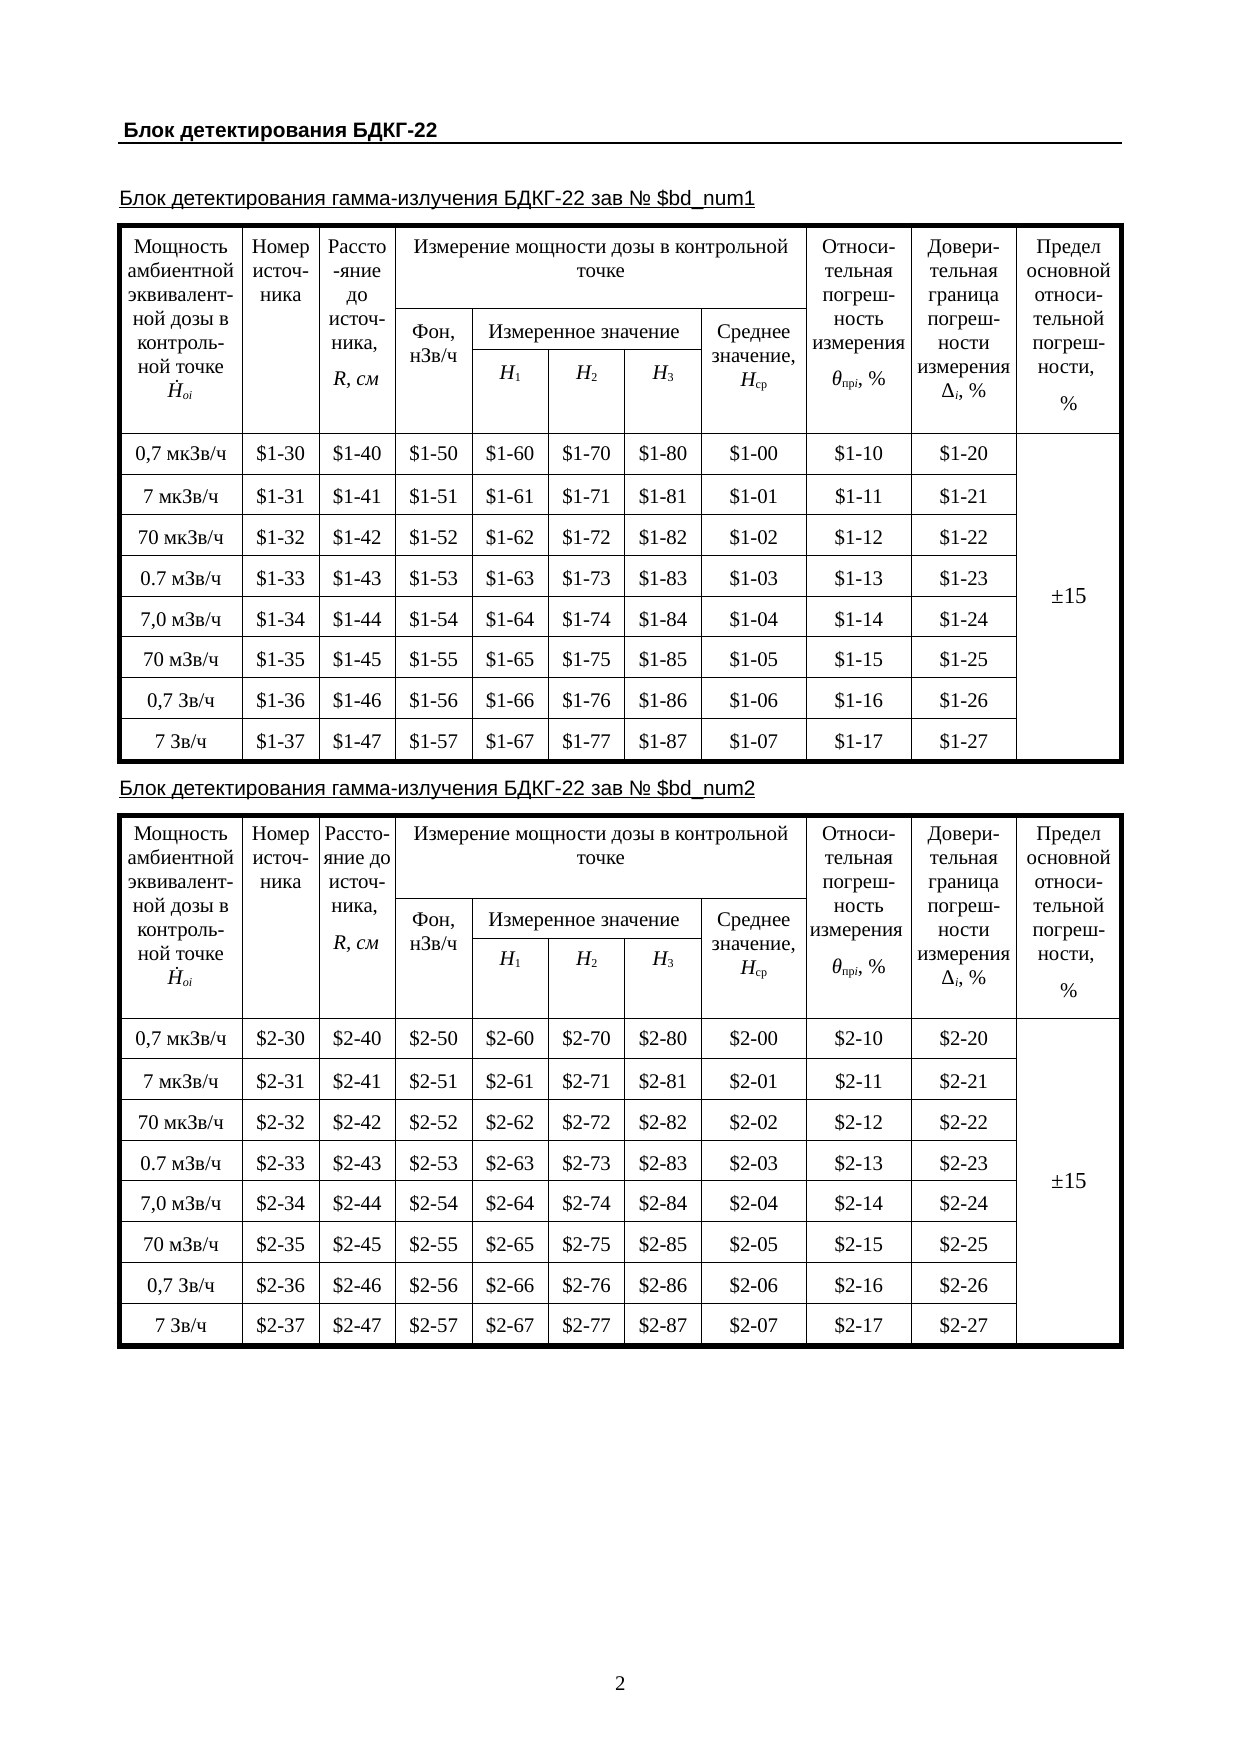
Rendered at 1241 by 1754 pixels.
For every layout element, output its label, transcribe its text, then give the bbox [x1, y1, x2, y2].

table_cell Номер источ-ника [243, 818, 319, 1017]
table_cell $1-22 [912, 515, 1016, 555]
table_cell $1-10 [807, 434, 911, 473]
table_cell $2-75 [549, 1222, 624, 1262]
table_cell $1-87 [625, 719, 701, 758]
table_cell $1-16 [807, 678, 911, 718]
table_cell H1 [473, 939, 548, 1017]
table_cell $2-73 [549, 1141, 624, 1180]
table_cell $1-31 [243, 475, 319, 514]
table_cell H2 [549, 350, 624, 433]
table_cell $1-02 [702, 515, 806, 555]
table_cell Измеренное значение [473, 899, 701, 938]
table_cell H2 [549, 939, 624, 1017]
table_cell $2-63 [473, 1141, 548, 1180]
table_cell $1-23 [912, 556, 1016, 596]
table_cell 0.7 мЗв/ч [122, 556, 242, 596]
table_cell $1-54 [396, 597, 472, 636]
table_cell $1-27 [912, 719, 1016, 758]
table_cell $1-42 [320, 515, 395, 555]
table_cell 7 Зв/ч [122, 1304, 242, 1343]
table_cell $1-44 [320, 597, 395, 636]
table_cell 0,7 мкЗв/ч [122, 1019, 242, 1058]
table_cell $2-70 [549, 1019, 624, 1058]
table_cell $1-85 [625, 637, 701, 677]
table_cell $2-80 [625, 1019, 701, 1058]
table_cell 7 мкЗв/ч [122, 1059, 242, 1099]
table_cell $2-44 [320, 1181, 395, 1221]
table_cell $2-03 [702, 1141, 806, 1180]
table_cell $1-07 [702, 719, 806, 758]
table_cell $1-30 [243, 434, 319, 473]
table_cell $1-05 [702, 637, 806, 677]
table_cell $1-72 [549, 515, 624, 555]
table_cell $1-01 [702, 475, 806, 514]
table_cell $2-27 [912, 1304, 1016, 1343]
table_cell Мощность амбиентной эквивалент-ной дозы в контроль-ной точке Ḣoi [122, 228, 242, 433]
table_cell $2-83 [625, 1141, 701, 1180]
table_cell $2-22 [912, 1100, 1016, 1139]
table_cell $2-36 [243, 1263, 319, 1302]
table_cell $1-06 [702, 678, 806, 718]
table_cell $2-02 [702, 1100, 806, 1139]
table_cell $1-82 [625, 515, 701, 555]
table_cell $2-32 [243, 1100, 319, 1139]
table_cell H3 [625, 939, 701, 1017]
table_cell Довери-тельная граница погреш-ности измерения Δi, % [912, 818, 1016, 1017]
table_cell $1-64 [473, 597, 548, 636]
table_cell $1-66 [473, 678, 548, 718]
table_cell $1-61 [473, 475, 548, 514]
table_cell Предел основной относи-тельной погреш-ности, % [1017, 228, 1119, 433]
table_cell $2-54 [396, 1181, 472, 1221]
table_cell $1-03 [702, 556, 806, 596]
table_cell $1-51 [396, 475, 472, 514]
table_cell $2-87 [625, 1304, 701, 1343]
table_cell $2-15 [807, 1222, 911, 1262]
table_cell Среднее значение, Hср [702, 309, 806, 433]
table_cell $2-26 [912, 1263, 1016, 1302]
table_cell $1-46 [320, 678, 395, 718]
table_cell $2-20 [912, 1019, 1016, 1058]
table_cell $1-60 [473, 434, 548, 473]
table_cell $2-55 [396, 1222, 472, 1262]
table_cell $1-04 [702, 597, 806, 636]
table_cell $1-40 [320, 434, 395, 473]
table_cell $2-50 [396, 1019, 472, 1058]
table_cell $1-14 [807, 597, 911, 636]
table_cell Измеренное значение [473, 309, 701, 349]
table_cell $1-52 [396, 515, 472, 555]
table_cell 0.7 мЗв/ч [122, 1141, 242, 1180]
table_cell $1-65 [473, 637, 548, 677]
table_cell $2-65 [473, 1222, 548, 1262]
table_cell $1-81 [625, 475, 701, 514]
table_cell $1-63 [473, 556, 548, 596]
table_cell $1-20 [912, 434, 1016, 473]
table_cell 0,7 мкЗв/ч [122, 434, 242, 473]
table_header Блок детектирования гамма-излучения БДКГ-22 зав № $bd_num2 [119, 764, 1121, 813]
table_cell $2-51 [396, 1059, 472, 1099]
table_cell $2-53 [396, 1141, 472, 1180]
table_cell $2-43 [320, 1141, 395, 1180]
table_cell $2-33 [243, 1141, 319, 1180]
table_cell $2-11 [807, 1059, 911, 1099]
table_cell $2-82 [625, 1100, 701, 1139]
table_cell $1-36 [243, 678, 319, 718]
table_cell $2-47 [320, 1304, 395, 1343]
table_cell 70 мкЗв/ч [122, 515, 242, 555]
table_cell $2-85 [625, 1222, 701, 1262]
table_cell 7 мкЗв/ч [122, 475, 242, 514]
table_cell $1-26 [912, 678, 1016, 718]
table_cell $1-74 [549, 597, 624, 636]
table_cell $2-56 [396, 1263, 472, 1302]
table_cell 70 мЗв/ч [122, 1222, 242, 1262]
table_cell $2-07 [702, 1304, 806, 1343]
table_cell $2-57 [396, 1304, 472, 1343]
table_cell 7 Зв/ч [122, 719, 242, 758]
table_cell $1-55 [396, 637, 472, 677]
table_cell $2-01 [702, 1059, 806, 1099]
table_cell $1-17 [807, 719, 911, 758]
table_cell $2-23 [912, 1141, 1016, 1180]
table_cell Фон, нЗв/ч [396, 309, 472, 433]
table_cell $1-41 [320, 475, 395, 514]
table_cell $1-84 [625, 597, 701, 636]
table_cell 7,0 мЗв/ч [122, 597, 242, 636]
table_cell $2-52 [396, 1100, 472, 1139]
table_cell $1-35 [243, 637, 319, 677]
table_cell $2-25 [912, 1222, 1016, 1262]
table_cell $1-33 [243, 556, 319, 596]
table_cell $1-62 [473, 515, 548, 555]
table_cell $1-24 [912, 597, 1016, 636]
table_cell ±15 [1017, 1019, 1119, 1343]
table_cell $1-00 [702, 434, 806, 473]
table_cell Рассто-яние до источ-ника, R, см [320, 818, 395, 1017]
table_cell $2-81 [625, 1059, 701, 1099]
table_cell Номер источ-ника [243, 228, 319, 433]
table_cell $2-76 [549, 1263, 624, 1302]
table_cell $2-41 [320, 1059, 395, 1099]
table_cell 0,7 Зв/ч [122, 678, 242, 718]
table_cell $2-00 [702, 1019, 806, 1058]
table_cell ±15 [1017, 434, 1119, 758]
table_cell Измерение мощности дозы в контрольной точке [396, 228, 806, 308]
table_cell $2-37 [243, 1304, 319, 1343]
table_cell $2-62 [473, 1100, 548, 1139]
table_cell $1-34 [243, 597, 319, 636]
table_cell $2-34 [243, 1181, 319, 1221]
table_cell H1 [473, 350, 548, 433]
table_cell $1-45 [320, 637, 395, 677]
table_cell 70 мЗв/ч [122, 637, 242, 677]
table_cell 0,7 Зв/ч [122, 1263, 242, 1302]
table_cell $2-64 [473, 1181, 548, 1221]
table_cell $2-24 [912, 1181, 1016, 1221]
table_cell $2-84 [625, 1181, 701, 1221]
table_cell $1-83 [625, 556, 701, 596]
table_cell H3 [625, 350, 701, 433]
table_cell $1-37 [243, 719, 319, 758]
table_cell 70 мкЗв/ч [122, 1100, 242, 1139]
table_cell Относи-тельная погреш-ность измерения θпрi, % [807, 228, 911, 433]
table_cell $1-75 [549, 637, 624, 677]
table_cell 7,0 мЗв/ч [122, 1181, 242, 1221]
table_cell $2-17 [807, 1304, 911, 1343]
table_cell $2-40 [320, 1019, 395, 1058]
table_cell $2-14 [807, 1181, 911, 1221]
table_cell $2-30 [243, 1019, 319, 1058]
table_cell $1-80 [625, 434, 701, 473]
table_cell $2-35 [243, 1222, 319, 1262]
table_cell Предел основной относи-тельной погреш-ности, % [1017, 818, 1119, 1017]
table_cell $1-76 [549, 678, 624, 718]
table_cell $2-71 [549, 1059, 624, 1099]
table_cell $2-46 [320, 1263, 395, 1302]
table_cell Среднее значение, Hср [702, 899, 806, 1017]
table_cell $1-21 [912, 475, 1016, 514]
table_cell $2-61 [473, 1059, 548, 1099]
table_cell $2-77 [549, 1304, 624, 1343]
table_cell $2-67 [473, 1304, 548, 1343]
table_cell $1-25 [912, 637, 1016, 677]
table_cell $2-60 [473, 1019, 548, 1058]
table_cell $2-04 [702, 1181, 806, 1221]
table_cell $1-73 [549, 556, 624, 596]
table_cell $1-53 [396, 556, 472, 596]
table_cell $1-50 [396, 434, 472, 473]
table_cell $2-05 [702, 1222, 806, 1262]
table_cell $2-74 [549, 1181, 624, 1221]
table_cell $2-16 [807, 1263, 911, 1302]
table_cell $2-06 [702, 1263, 806, 1302]
table_cell $1-86 [625, 678, 701, 718]
table_cell Довери-тельная граница погреш-ности измерения Δi, % [912, 228, 1016, 433]
table_cell $2-45 [320, 1222, 395, 1262]
table_cell $1-15 [807, 637, 911, 677]
table_cell $1-13 [807, 556, 911, 596]
table_cell Измерение мощности дозы в контрольной точке [396, 818, 806, 898]
table_cell $2-86 [625, 1263, 701, 1302]
table_cell $1-70 [549, 434, 624, 473]
table_cell Относи-тельная погреш-ность измерения θпрi, % [807, 818, 911, 1017]
table_header Блок детектирования гамма-излучения БДКГ-22 зав № $bd_num1 [119, 174, 1121, 223]
table_cell $1-47 [320, 719, 395, 758]
table_cell $1-57 [396, 719, 472, 758]
table_cell $2-21 [912, 1059, 1016, 1099]
table_cell $2-42 [320, 1100, 395, 1139]
table_cell $2-66 [473, 1263, 548, 1302]
table_cell $1-32 [243, 515, 319, 555]
table_cell $1-11 [807, 475, 911, 514]
table_cell $1-71 [549, 475, 624, 514]
table_cell $2-12 [807, 1100, 911, 1139]
table_cell Мощность амбиентной эквивалент-ной дозы в контроль-ной точке Ḣoi [122, 818, 242, 1017]
table_cell Фон, нЗв/ч [396, 899, 472, 1017]
table_cell $1-56 [396, 678, 472, 718]
table_cell $1-77 [549, 719, 624, 758]
table_cell $1-43 [320, 556, 395, 596]
table_cell $1-67 [473, 719, 548, 758]
table_cell $1-12 [807, 515, 911, 555]
table_cell $2-31 [243, 1059, 319, 1099]
table_cell $2-13 [807, 1141, 911, 1180]
table_cell $2-72 [549, 1100, 624, 1139]
table_cell $2-10 [807, 1019, 911, 1058]
table_cell Рассто-яние до источ-ника, R, см [320, 228, 395, 433]
